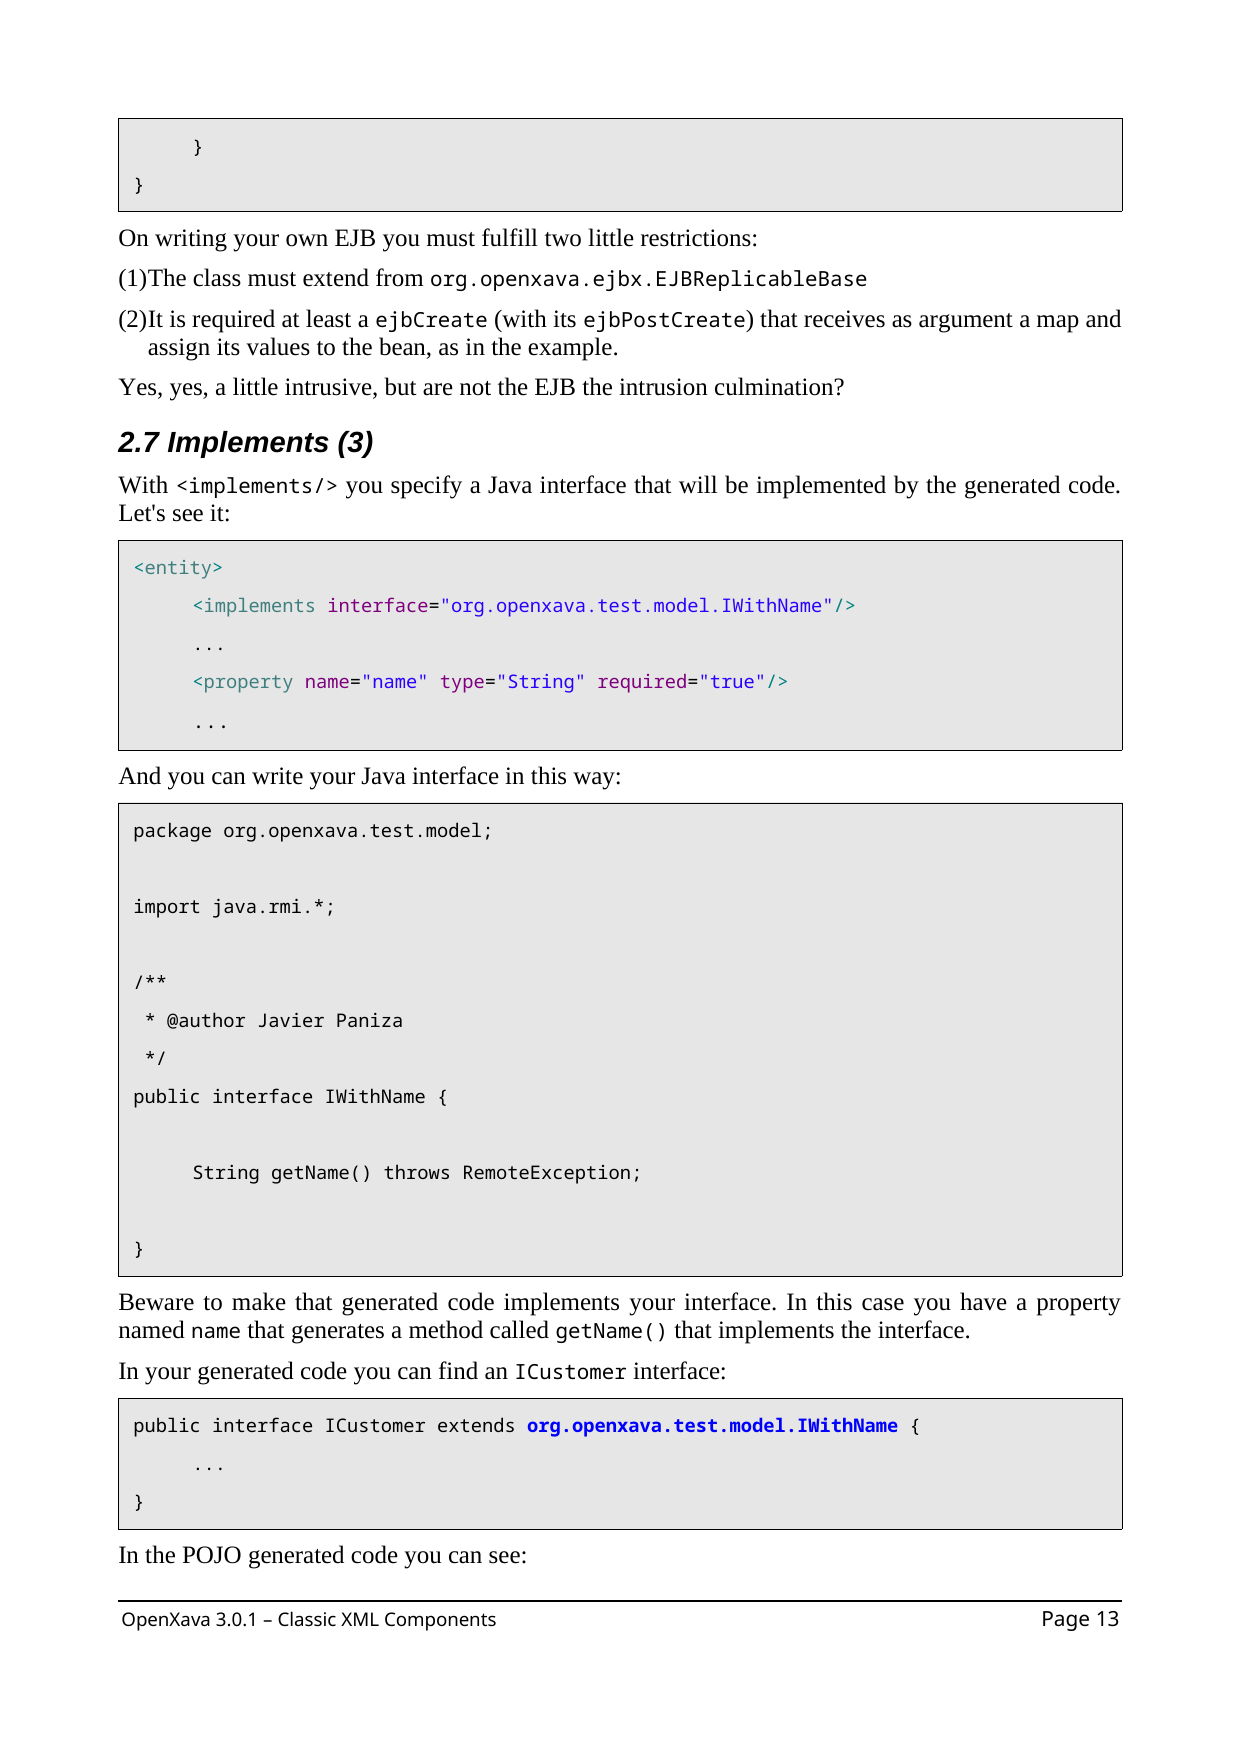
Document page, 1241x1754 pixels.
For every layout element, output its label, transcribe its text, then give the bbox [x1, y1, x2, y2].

text } [119, 156, 1122, 211]
text String getName() throws RemoteException; [119, 1145, 1122, 1183]
text } [119, 1221, 1122, 1276]
text <implements interface="org.openxava.test.model.IWithName"/> [119, 578, 1122, 616]
text <entity> [119, 541, 1122, 578]
text And you can write your Java interface in this way: [118, 762, 1122, 790]
text } [119, 1474, 1122, 1529]
text /** [119, 954, 1122, 993]
text Beware to make that generated code implements your interface. In this case you have a property named name that generates a method called getName() that implements the interface. [118, 1288, 1122, 1344]
text <property name="name" type="String" required="true"/> [119, 654, 1122, 692]
text ... [119, 616, 1122, 654]
text Yes, yes, a little intrusive, but are not the EJB the intrusion culmination? [118, 373, 1122, 401]
subtitle Implements (3) [118, 426, 1122, 459]
text import java.rmi.*; [119, 878, 1122, 917]
text With <implements/> you specify a Java interface that will be implemented by the generated code. Let's see it: [118, 471, 1122, 527]
text ... [119, 1436, 1122, 1474]
text package org.openxava.test.model; [119, 804, 1122, 841]
text */ [119, 1031, 1122, 1069]
text } [119, 119, 1122, 156]
text In your generated code you can find an ICustomer interface: [118, 1357, 1122, 1385]
text ... [119, 692, 1122, 750]
text public interface IWithName { [119, 1069, 1122, 1107]
list The class must extend from org.openxava.ejbx.EJBReplicableBase [118, 264, 1122, 292]
text In the POJO generated code you can see: [118, 1542, 1122, 1569]
text public interface ICustomer extends org.openxava.test.model.IWithName { [119, 1399, 1122, 1436]
text On writing your own EJB you must fulfill two little restrictions: [118, 224, 1122, 252]
list It is required at least a ejbCreate (with its ejbPostCreate) that receives as argument a map and assign its values to the bean, as in the example. [118, 305, 1122, 361]
text * @author Javier Paniza [119, 993, 1122, 1031]
